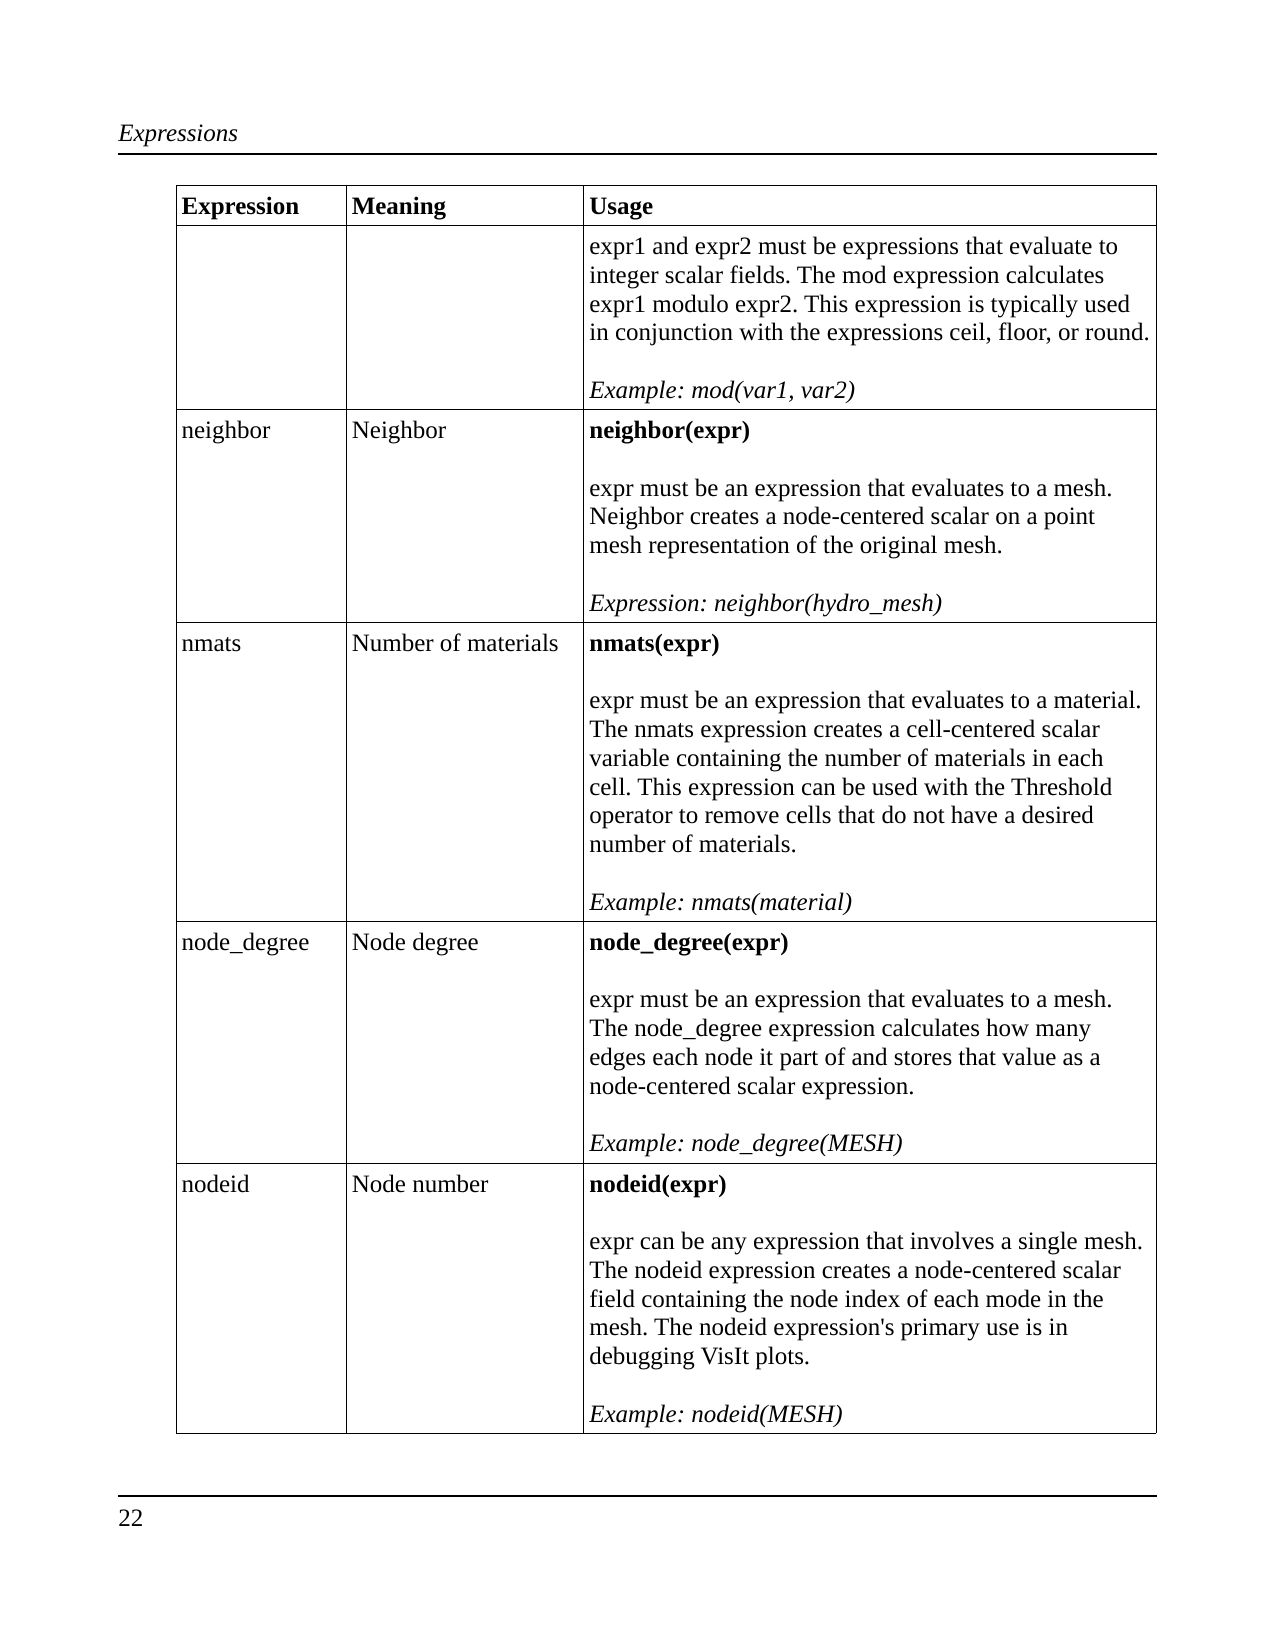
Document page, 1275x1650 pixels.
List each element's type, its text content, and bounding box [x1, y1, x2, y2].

table_cell nodeid(expr) expr can be any expression that involves a single mesh. The nodeid expression creates a node-centered scalar field containing the node index of each mode in the mesh. The nodeid expression's primary use is in debugging VisIt plots. Example: nodeid(MESH) [584, 1164, 1156, 1433]
table_cell neighbor [177, 410, 346, 622]
table_header Usage [584, 186, 1156, 225]
table_cell nmats [177, 623, 346, 921]
table_header Meaning [347, 186, 583, 225]
table_cell nodeid [177, 1164, 346, 1433]
table_cell neighbor(expr) expr must be an expression that evaluates to a mesh. Neighbor creates a node-centered scalar on a point mesh representation of the original mesh. Expression: neighbor(hydro_mesh) [584, 410, 1156, 622]
table_cell nmats(expr) expr must be an expression that evaluates to a material. The nmats expression creates a cell-centered scalar variable containing the number of materials in each cell. This expression can be used with the Threshold operator to remove cells that do not have a desired number of materials. Example: nmats(material) [584, 623, 1156, 921]
table_cell [177, 226, 346, 409]
table_cell [347, 226, 583, 409]
table_cell node_degree [177, 922, 346, 1163]
table_cell Neighbor [347, 410, 583, 622]
table_cell Number of materials [347, 623, 583, 921]
table_cell node_degree(expr) expr must be an expression that evaluates to a mesh. The node_degree expression calculates how many edges each node it part of and stores that value as a node-centered scalar expression. Example: node_degree(MESH) [584, 922, 1156, 1163]
table_cell expr1 and expr2 must be expressions that evaluate to integer scalar fields. The mod expression calculates expr1 modulo expr2. This expression is typically used in conjunction with the expressions ceil, floor, or round. Example: mod(var1, var2) [584, 226, 1156, 409]
table_cell Node number [347, 1164, 583, 1433]
table_cell Node degree [347, 922, 583, 1163]
table_header Expression [177, 186, 346, 225]
